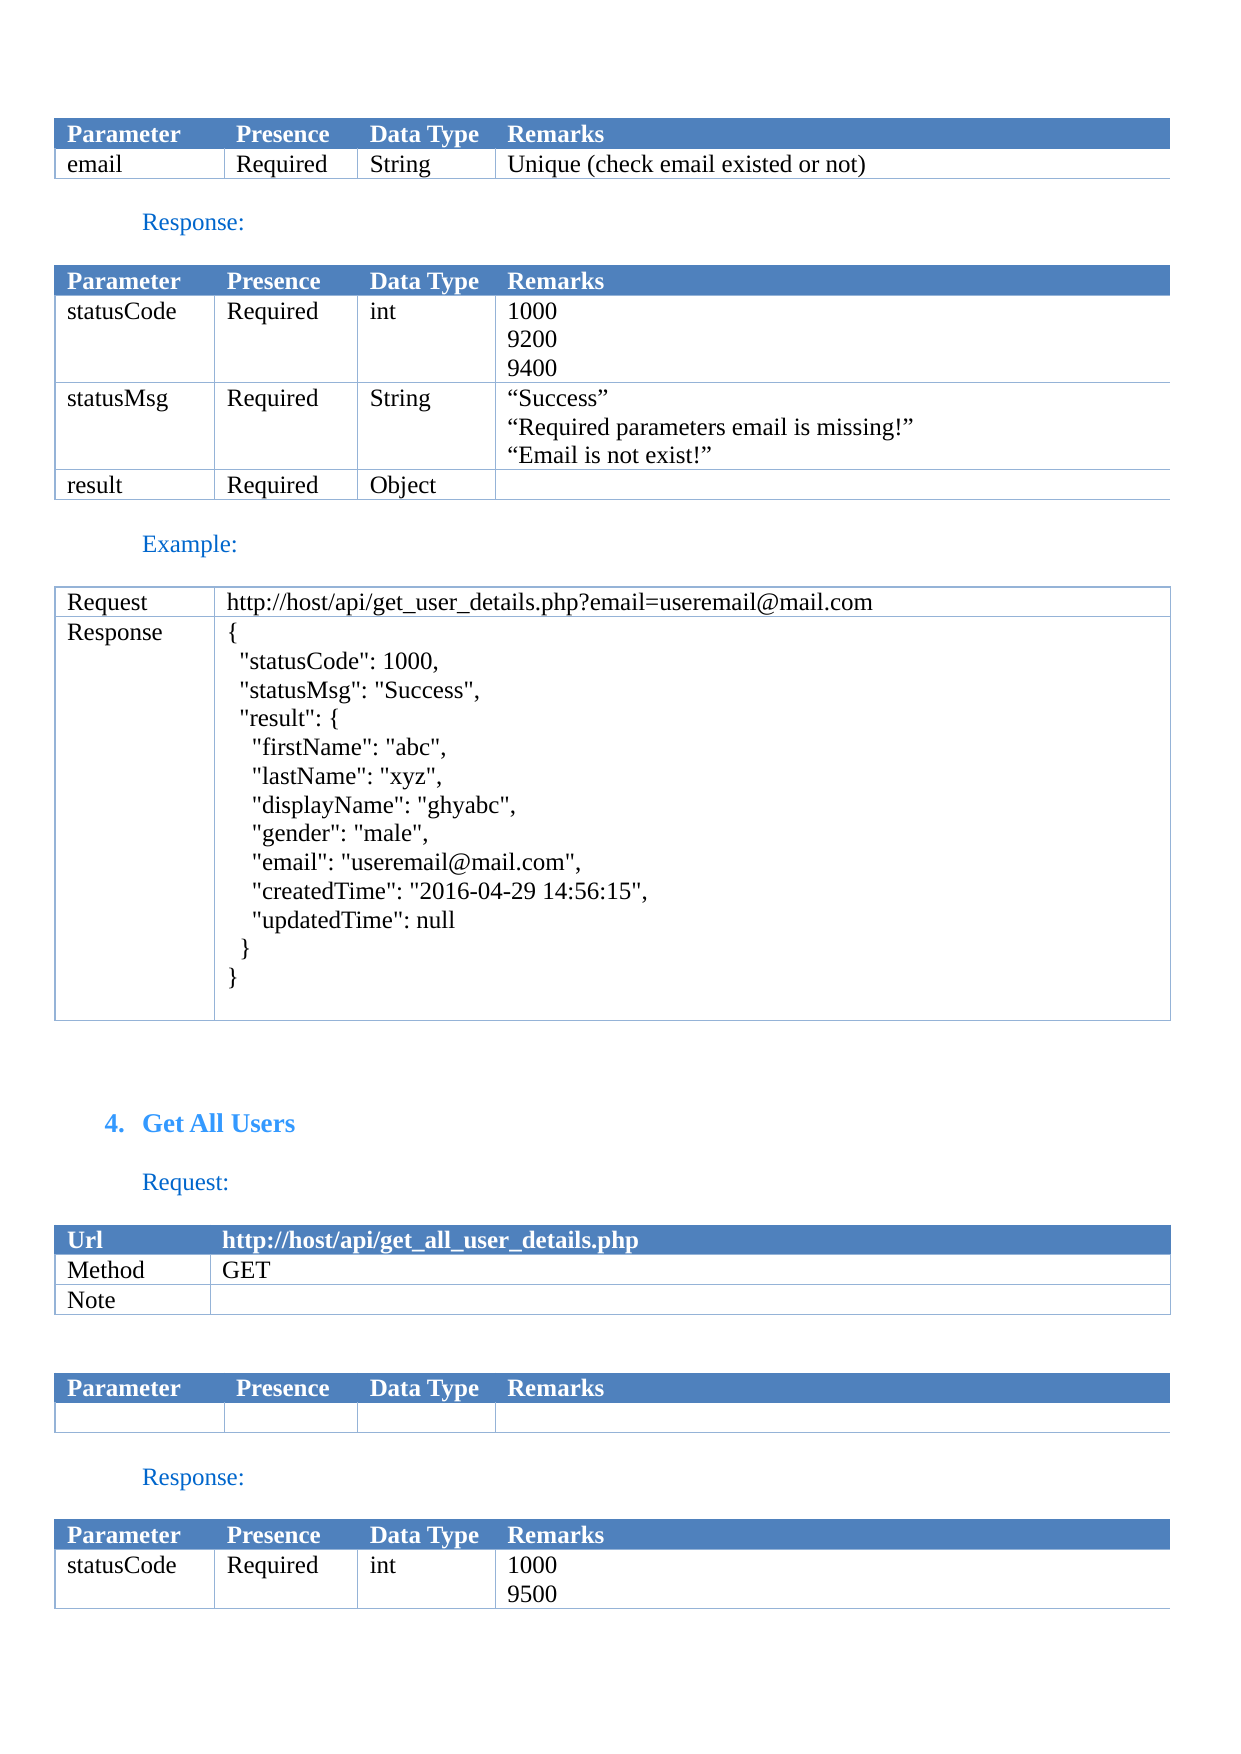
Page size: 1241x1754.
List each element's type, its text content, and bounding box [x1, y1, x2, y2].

table_cell Response [56, 617, 214, 1020]
table_header Parameter [56, 1520, 214, 1549]
table_header Data Type [358, 266, 495, 295]
table_cell [496, 470, 1170, 499]
table_header Parameter [56, 1374, 224, 1402]
table_header Remarks [496, 1520, 1170, 1549]
table_header Parameter [56, 119, 224, 148]
table_header Presence [225, 1374, 357, 1402]
table_cell 1000 9200 9400 [496, 296, 1170, 382]
table_cell result [56, 470, 214, 499]
list Response: [104, 1462, 1182, 1491]
table_cell [225, 1403, 357, 1432]
list Get All Users [104, 1107, 1182, 1138]
table_header Presence [215, 1520, 357, 1549]
table_header http://host/api/get_user_details.php?email=useremail@mail.com [215, 588, 1170, 616]
table_header Remarks [496, 119, 1170, 148]
table_cell Required [215, 296, 357, 382]
table_header Data Type [358, 119, 495, 148]
table_header Data Type [358, 1520, 495, 1549]
table_header Url [56, 1226, 210, 1254]
table_header Presence [225, 119, 357, 148]
table_header Data Type [358, 1374, 495, 1402]
table_cell statusMsg [56, 383, 214, 469]
table_cell Required [225, 149, 357, 178]
table_cell statusCode [56, 296, 214, 382]
table_header Remarks [496, 266, 1170, 295]
table_cell [56, 1403, 224, 1432]
table_cell [358, 1403, 495, 1432]
table_cell Object [358, 470, 495, 499]
table_header Parameter [56, 266, 214, 295]
table_cell int [358, 1550, 495, 1608]
table_cell “Success” “Required parameters email is missing!” “Email is not exist!” [496, 383, 1170, 469]
table_cell int [358, 296, 495, 382]
table_cell statusCode [56, 1550, 214, 1608]
table_header http://host/api/get_all_user_details.php [211, 1226, 1170, 1254]
table_cell Required [215, 383, 357, 469]
table_cell Method [56, 1255, 210, 1284]
table_cell [496, 1403, 1170, 1432]
table_cell String [358, 149, 495, 178]
table_cell 1000 9500 [496, 1550, 1170, 1608]
table_cell email [56, 149, 224, 178]
table_cell GET [211, 1255, 1170, 1284]
table_cell String [358, 383, 495, 469]
table_header Remarks [496, 1374, 1170, 1402]
table_cell Note [56, 1285, 210, 1314]
table_cell Unique (check email existed or not) [496, 149, 1170, 178]
list Request: [104, 1167, 1182, 1196]
table_header Presence [215, 266, 357, 295]
list Response: [104, 207, 1182, 236]
table_cell Required [215, 1550, 357, 1608]
table_cell [211, 1285, 1170, 1314]
list Example: [104, 529, 1182, 558]
table_header Request [56, 588, 214, 616]
table_cell Required [215, 470, 357, 499]
table_cell { "statusCode": 1000, "statusMsg": "Success", "result": { "firstName": "abc", "lastName": "xyz", "displayName": "ghyabc", "gender": "male", "email": "useremail@mail.com", "createdTime": "2016-04-29 14:56:15", "updatedTime": null } } [215, 617, 1170, 1020]
